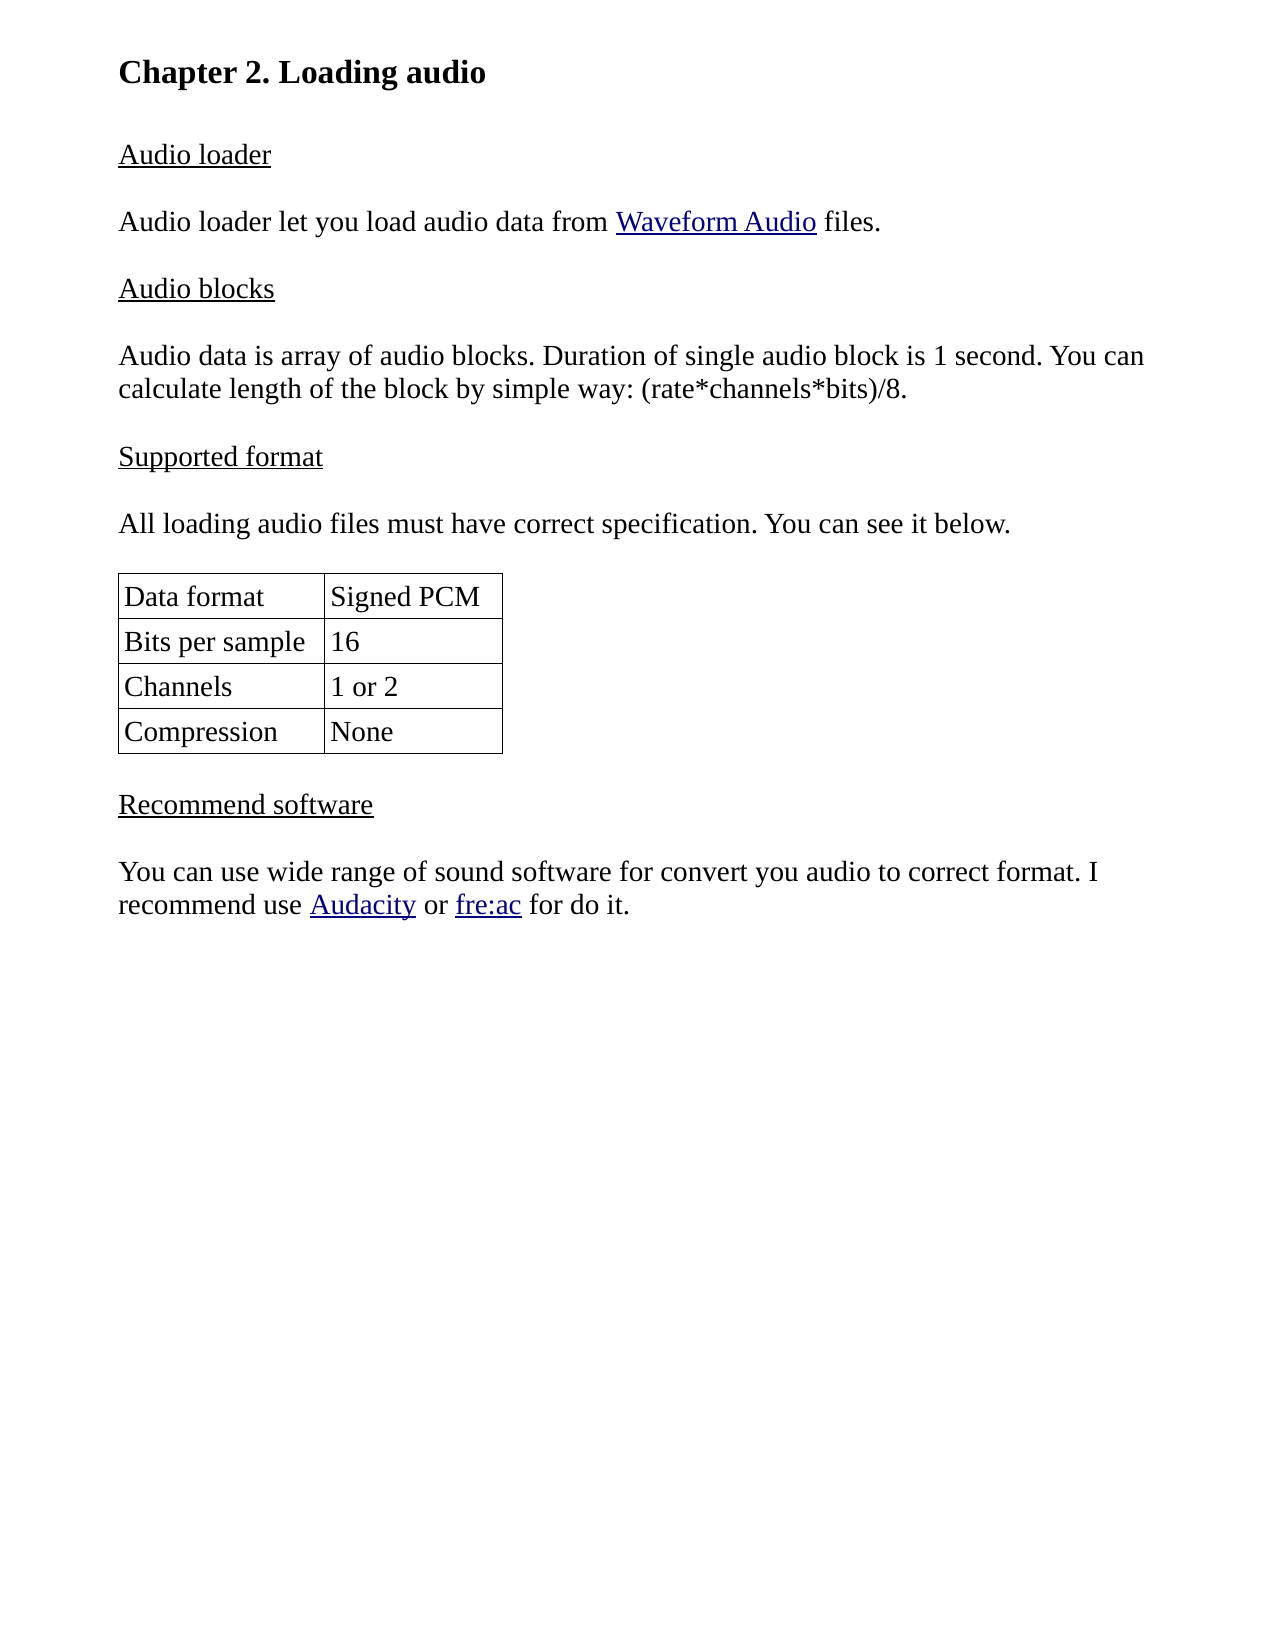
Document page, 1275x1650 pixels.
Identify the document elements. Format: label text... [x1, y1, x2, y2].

text All loading audio files must have correct specification. You can see it below. [118, 506, 1157, 539]
table_cell Channels [119, 664, 324, 708]
text Audio loader [118, 137, 1157, 170]
text Supported format [118, 439, 1157, 472]
text Audio blocks [118, 271, 1157, 304]
text You can use wide range of sound software for convert you audio to correct format. I recommend use Audacity or fre:ac for do it. [118, 854, 1157, 921]
table_cell 1 or 2 [325, 664, 502, 708]
table_header Data format [119, 574, 324, 618]
table_cell 16 [325, 619, 502, 663]
text Audio loader let you load audio data from Waveform Audio files. [118, 204, 1157, 237]
table_cell Compression [119, 709, 324, 753]
table_header Signed PCM [325, 574, 502, 618]
text Audio data is array of audio blocks. Duration of single audio block is 1 second. You can calculate length of the block by simple way: (rate*channels*bits)/8. [118, 338, 1157, 405]
subtitle Chapter 2. Loading audio [118, 52, 1157, 91]
text Recommend software [118, 787, 1157, 820]
table_cell None [325, 709, 502, 753]
table_cell Bits per sample [119, 619, 324, 663]
